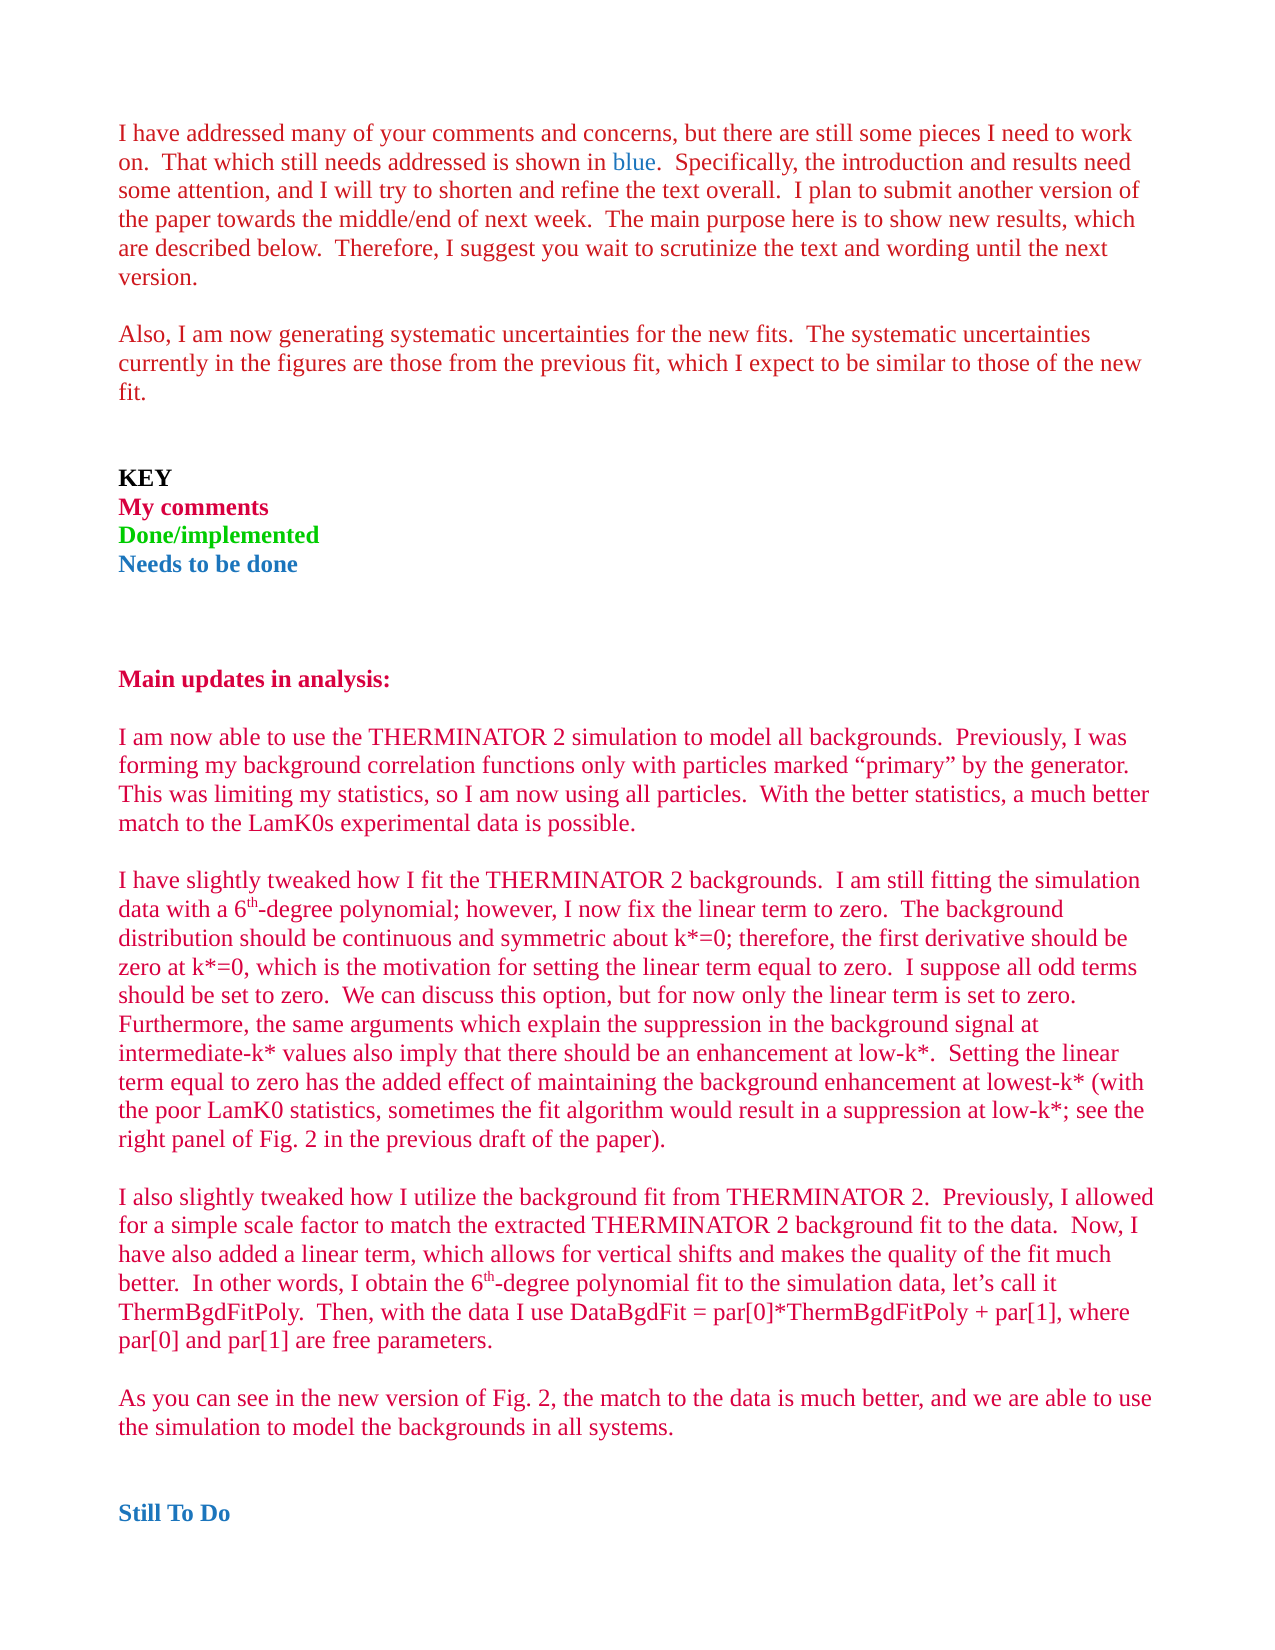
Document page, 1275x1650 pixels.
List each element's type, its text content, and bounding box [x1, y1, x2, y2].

text KEY [118, 463, 1157, 492]
text Done/implemented [118, 521, 1157, 549]
text My comments [118, 492, 1157, 521]
text Main updates in analysis: [118, 664, 1157, 693]
text I am now able to use the THERMINATOR 2 simulation to model all backgrounds. Previously, I was forming my background correlation functions only with particles marked “primary” by the generator. This was limiting my statistics, so I am now using all particles. With the better statistics, a much better match to the LamK0s experimental data is possible. [118, 722, 1157, 837]
text Still To Do [118, 1498, 1157, 1527]
text I have addressed many of your comments and concerns, but there are still some pieces I need to work on. That which still needs addressed is shown in blue. Specifically, the introduction and results need some attention, and I will try to shorten and refine the text overall. I plan to submit another version of the paper towards the middle/end of next week. The main purpose here is to show new results, which are described below. Therefore, I suggest you wait to scrutinize the text and wording until the next version. [118, 118, 1157, 291]
text Needs to be done [118, 549, 1157, 578]
text As you can see in the new version of Fig. 2, the match to the data is much better, and we are able to use the simulation to model the backgrounds in all systems. [118, 1383, 1157, 1441]
text I have slightly tweaked how I fit the THERMINATOR 2 backgrounds. I am still fitting the simulation data with a 6th-degree polynomial; however, I now fix the linear term to zero. The background distribution should be continuous and symmetric about k*=0; therefore, the first derivative should be zero at k*=0, which is the motivation for setting the linear term equal to zero. I suppose all odd terms should be set to zero. We can discuss this option, but for now only the linear term is set to zero. Furthermore, the same arguments which explain the suppression in the background signal at intermediate-k* values also imply that there should be an enhancement at low-k*. Setting the linear term equal to zero has the added effect of maintaining the background enhancement at lowest-k* (with the poor LamK0 statistics, sometimes the fit algorithm would result in a suppression at low-k*; see the right panel of Fig. 2 in the previous draft of the paper). [118, 866, 1157, 1153]
text I also slightly tweaked how I utilize the background fit from THERMINATOR 2. Previously, I allowed for a simple scale factor to match the extracted THERMINATOR 2 background fit to the data. Now, I have also added a linear term, which allows for vertical shifts and makes the quality of the fit much better. In other words, I obtain the 6th-degree polynomial fit to the simulation data, let’s call it ThermBgdFitPoly. Then, with the data I use DataBgdFit = par[0]*ThermBgdFitPoly + par[1], where par[0] and par[1] are free parameters. [118, 1182, 1157, 1354]
text Also, I am now generating systematic uncertainties for the new fits. The systematic uncertainties currently in the figures are those from the previous fit, which I expect to be similar to those of the new fit. [118, 319, 1157, 406]
